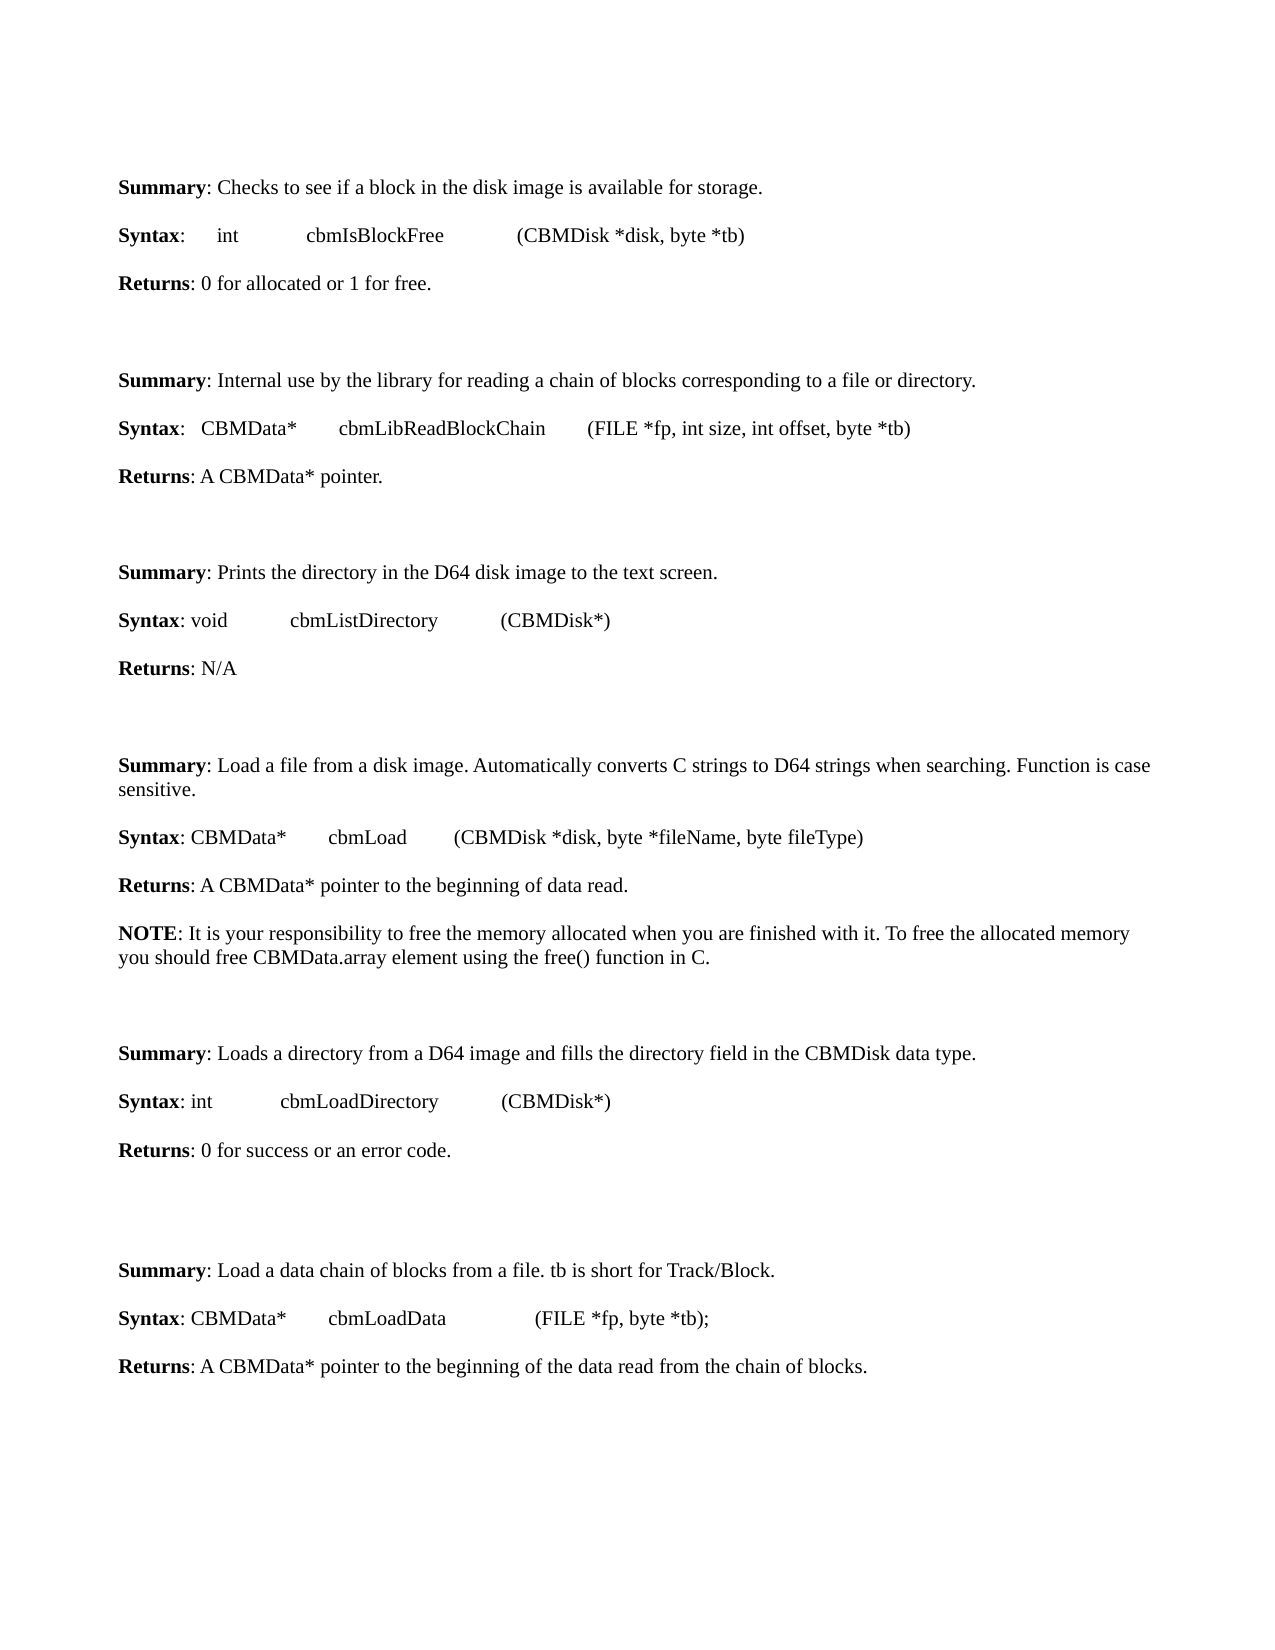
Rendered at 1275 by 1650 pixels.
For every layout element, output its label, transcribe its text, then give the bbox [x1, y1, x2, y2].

text Summary: Load a file from a disk image. Automatically converts C strings to D64 strings when searching. Function is case sensitive. [118, 752, 1157, 801]
text Summary: Load a data chain of blocks from a file. tb is short for Track/Block. [118, 1258, 1157, 1282]
text Returns: A CBMData* pointer to the beginning of data read. [118, 873, 1157, 897]
text Returns: A CBMData* pointer. [118, 464, 1157, 488]
text Returns: N/A [118, 656, 1157, 680]
text Summary: Checks to see if a block in the disk image is available for storage. [118, 175, 1157, 199]
text Syntax: void cbmListDirectory (CBMDisk*) [118, 608, 1157, 632]
text Summary: Internal use by the library for reading a chain of blocks corresponding to a file or directory. [118, 367, 1157, 392]
text Summary: Prints the directory in the D64 disk image to the text screen. [118, 560, 1157, 584]
text Syntax: int cbmIsBlockFree (CBMDisk *disk, byte *tb) [118, 223, 1157, 247]
text Syntax: CBMData* cbmLoad (CBMDisk *disk, byte *fileName, byte fileType) [118, 825, 1157, 849]
text Returns: A CBMData* pointer to the beginning of the data read from the chain of blocks. [118, 1354, 1157, 1378]
text Returns: 0 for success or an error code. [118, 1137, 1157, 1162]
text Syntax: CBMData* cbmLibReadBlockChain (FILE *fp, int size, int offset, byte *tb) [118, 416, 1157, 440]
text Returns: 0 for allocated or 1 for free. [118, 271, 1157, 295]
text Summary: Loads a directory from a D64 image and fills the directory field in the CBMDisk data type. [118, 1041, 1157, 1065]
text Syntax: int cbmLoadDirectory (CBMDisk*) [118, 1089, 1157, 1113]
text NOTE: It is your responsibility to free the memory allocated when you are finished with it. To free the allocated memory you should free CBMData.array element using the free() function in C. [118, 921, 1157, 969]
text Syntax: CBMData* cbmLoadData (FILE *fp, byte *tb); [118, 1306, 1157, 1330]
